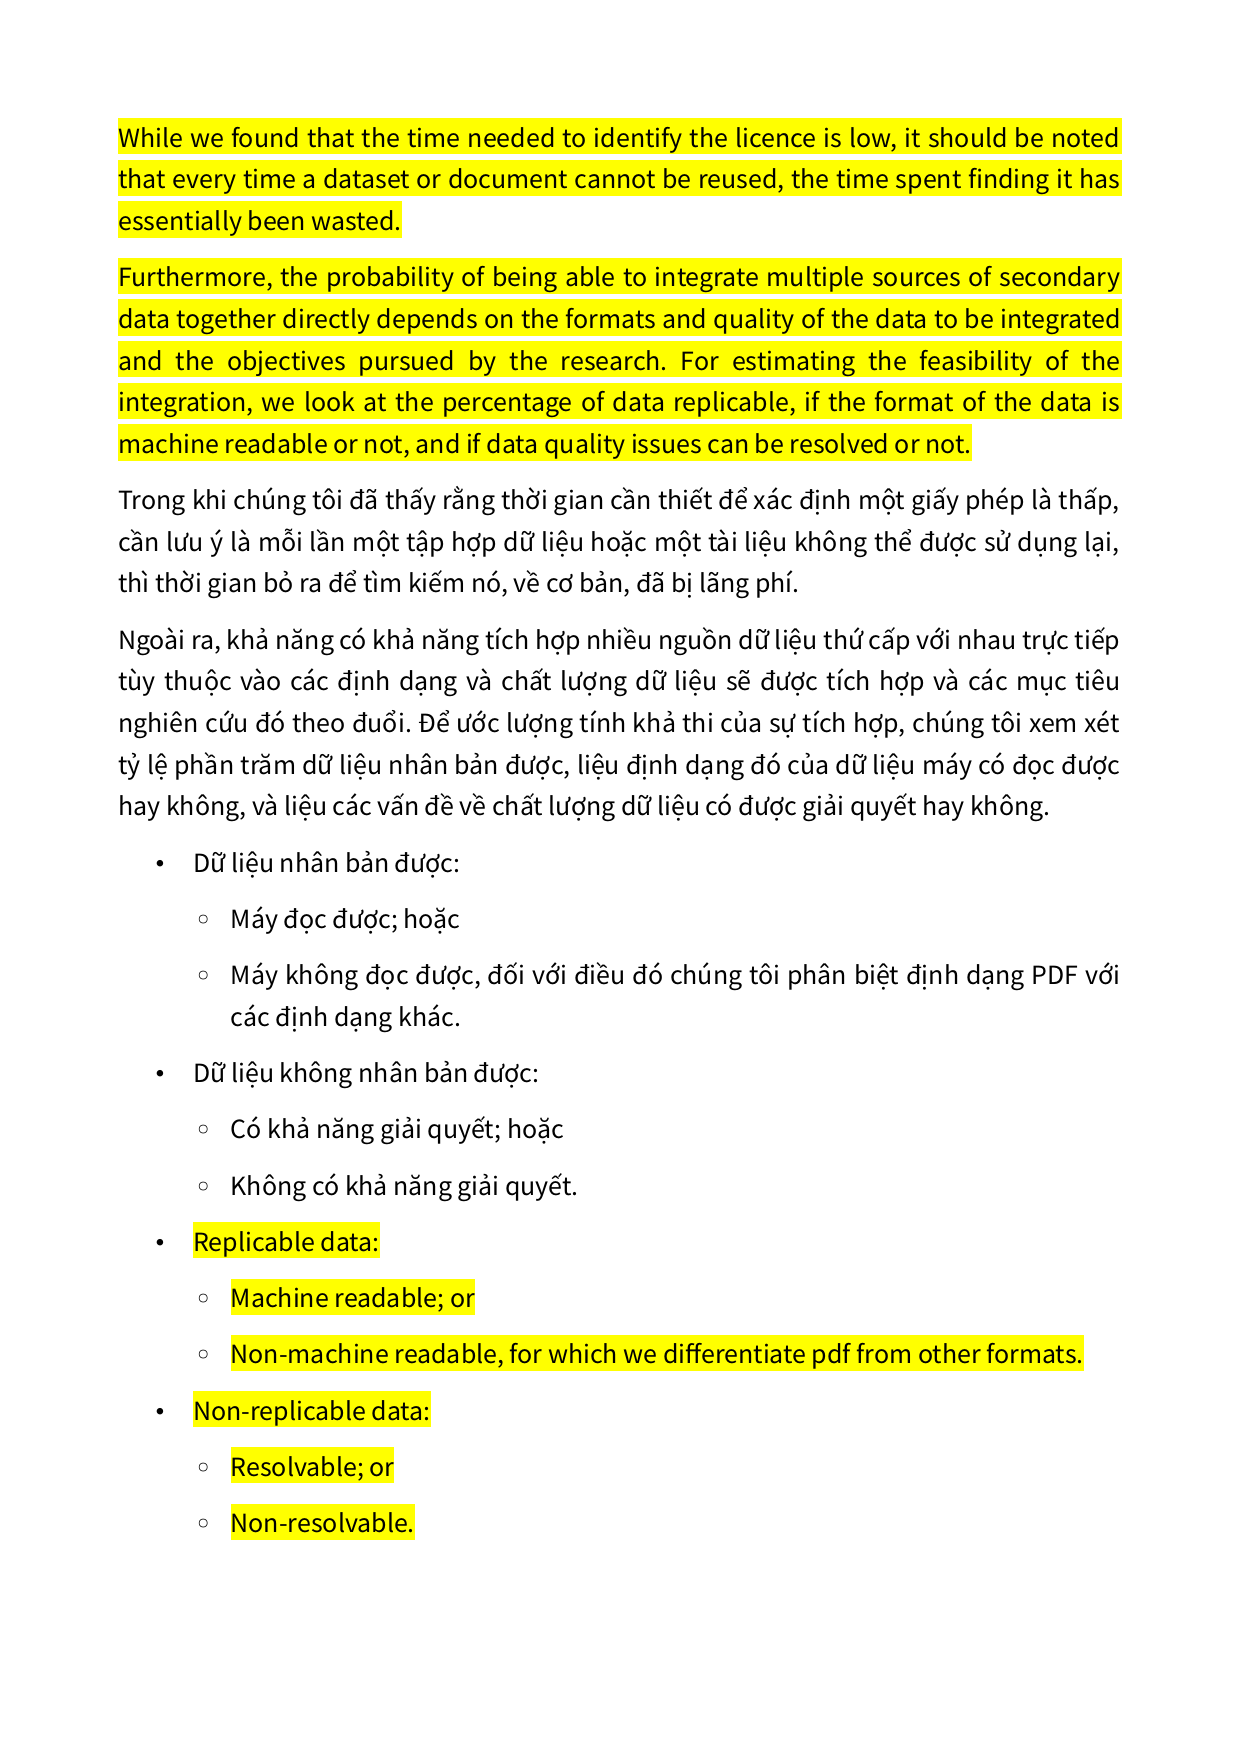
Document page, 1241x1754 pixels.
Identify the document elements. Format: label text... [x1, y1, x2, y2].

list Non-resolvable. [193, 1503, 1122, 1540]
text Ngoài ra, khả năng có khả năng tích hợp nhiều nguồn dữ liệu thứ cấp với nhau trực tiếp tùy thuộc vào các định dạng và chất lượng dữ liệu sẽ được tích hợp và các mục tiêu nghiên cứu đó theo đuổi. Để ước lượng tính khả thi của sự tích hợp, chúng tôi xem xét tỷ lệ phần trăm dữ liệu nhân bản được, liệu định dạng đó của dữ liệu máy có đọc được hay không, và liệu các vấn đề về chất lượng dữ liệu có được giải quyết hay không. [118, 620, 1122, 823]
text While we found that the time needed to identify the licence is low, it should be noted that every time a dataset or document cannot be reused, the time spent finding it has essentially been wasted. [118, 118, 1122, 238]
text Furthermore, the probability of being able to integrate multiple sources of secondary data together directly depends on the formats and quality of the data to be integrated and the objectives pursued by the research. For estimating the feasibility of the integration, we look at the percentage of data replicable, if the format of the data is machine readable or not, and if data quality issues can be resolved or not. [118, 258, 1122, 461]
list Resolvable; or [193, 1447, 1122, 1483]
text Trong khi chúng tôi đã thấy rằng thời gian cần thiết để xác định một giấy phép là thấp, cần lưu ý là mỗi lần một tập hợp dữ liệu hoặc một tài liệu không thể được sử dụng lại, thì thời gian bỏ ra để tìm kiếm nó, về cơ bản, đã bị lãng phí. [118, 481, 1122, 600]
list Máy đọc được; hoặc [193, 899, 1122, 936]
list Replicable data: [156, 1222, 1122, 1258]
list Dữ liệu nhân bản được: [156, 843, 1122, 879]
list Máy không đọc được, đối với điều đó chúng tôi phân biệt định dạng PDF với các định dạng khác. [193, 956, 1122, 1033]
list Có khả năng giải quyết; hoặc [193, 1110, 1122, 1146]
list Dữ liệu không nhân bản được: [156, 1053, 1122, 1090]
list Machine readable; or [193, 1278, 1122, 1315]
list Non-machine readable, for which we differentiate pdf from other formats. [193, 1335, 1122, 1371]
list Non-replicable data: [156, 1391, 1122, 1427]
list Không có khả năng giải quyết. [193, 1166, 1122, 1202]
